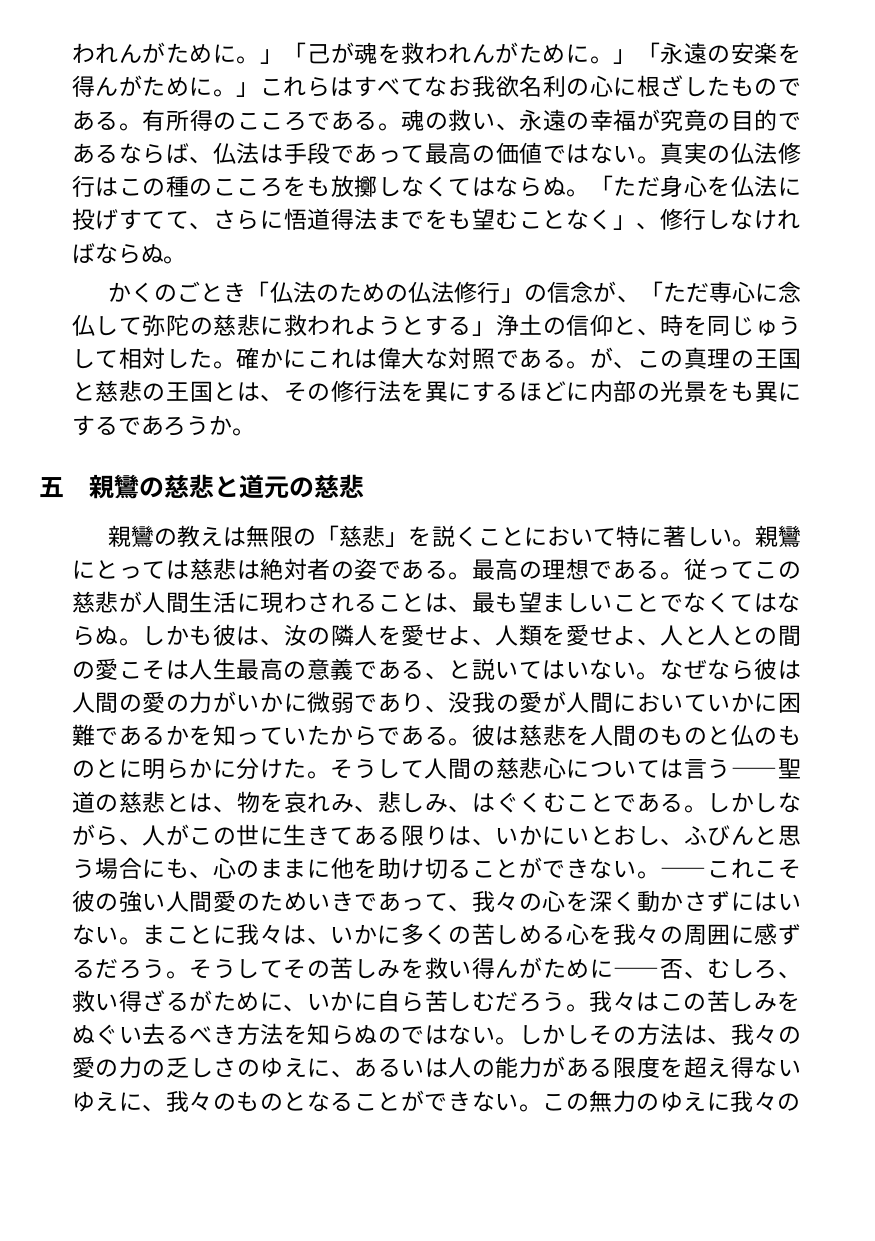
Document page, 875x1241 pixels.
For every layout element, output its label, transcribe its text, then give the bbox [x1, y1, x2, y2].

text 親鸞の教えは無限の「慈悲」を説くことにおいて特に著しい。親鸞にとっては慈悲は絶対者の姿である。最高の理想である。従ってこの慈悲が人間生活に現わされることは、最も望ましいことでなくてはならぬ。しかも彼は、汝の隣人を愛せよ、人類を愛せよ、人と人との間の愛こそは人生最高の意義である、と説いてはいない。なぜなら彼は人間の愛の力がいかに微弱であり、没我の愛が人間においていかに困難であるかを知っていたからである。彼は慈悲を人間のものと仏のものとに明らかに分けた。そうして人間の慈悲心については言う――聖道の慈悲とは、物を哀れみ、悲しみ、はぐくむことである。しかしながら、人がこの世に生きてある限りは、いかにいとおし、ふびんと思う場合にも、心のままに他を助け切ることができない。――これこそ彼の強い人間愛のためいきであって、我々の心を深く動かさずにはいない。まことに我々は、いかに多くの苦しめる心を我々の周囲に感ずるだろう。そうしてその苦しみを救い得んがために――否、むしろ、救い得ざるがために、いかに自ら苦しむだろう。我々はこの苦しみをぬぐい去るべき方法を知らぬのではない。しかしその方法は、我々の愛の力の乏しさのゆえに、あるいは人の能力がある限度を超え得ないゆえに、我々のものとなることができない。この無力のゆえに我々の [72, 518, 802, 1117]
subtitle 五 親鸞の慈悲と道元の慈悲 [36, 464, 838, 507]
text われんがために。」「己が魂を救われんがために。」「永遠の安楽を得んがために。」これらはすべてなお我欲名利の心に根ざしたものである。有所得のこころである。魂の救い、永遠の幸福が究竟の目的であるならば、仏法は手段であって最高の価値ではない。真実の仏法修行はこの種のこころをも放擲しなくてはならぬ。「ただ身心を仏法に投げすてて、さらに悟道得法までをも望むことなく」、修行しなければならぬ。 [72, 36, 802, 269]
text かくのごとき「仏法のための仏法修行」の信念が、「ただ専心に念仏して弥陀の慈悲に救われようとする」浄土の信仰と、時を同じゅうして相対した。確かにこれは偉大な対照である。が、この真理の王国と慈悲の王国とは、その修行法を異にするほどに内部の光景をも異にするであろうか。 [72, 274, 802, 441]
